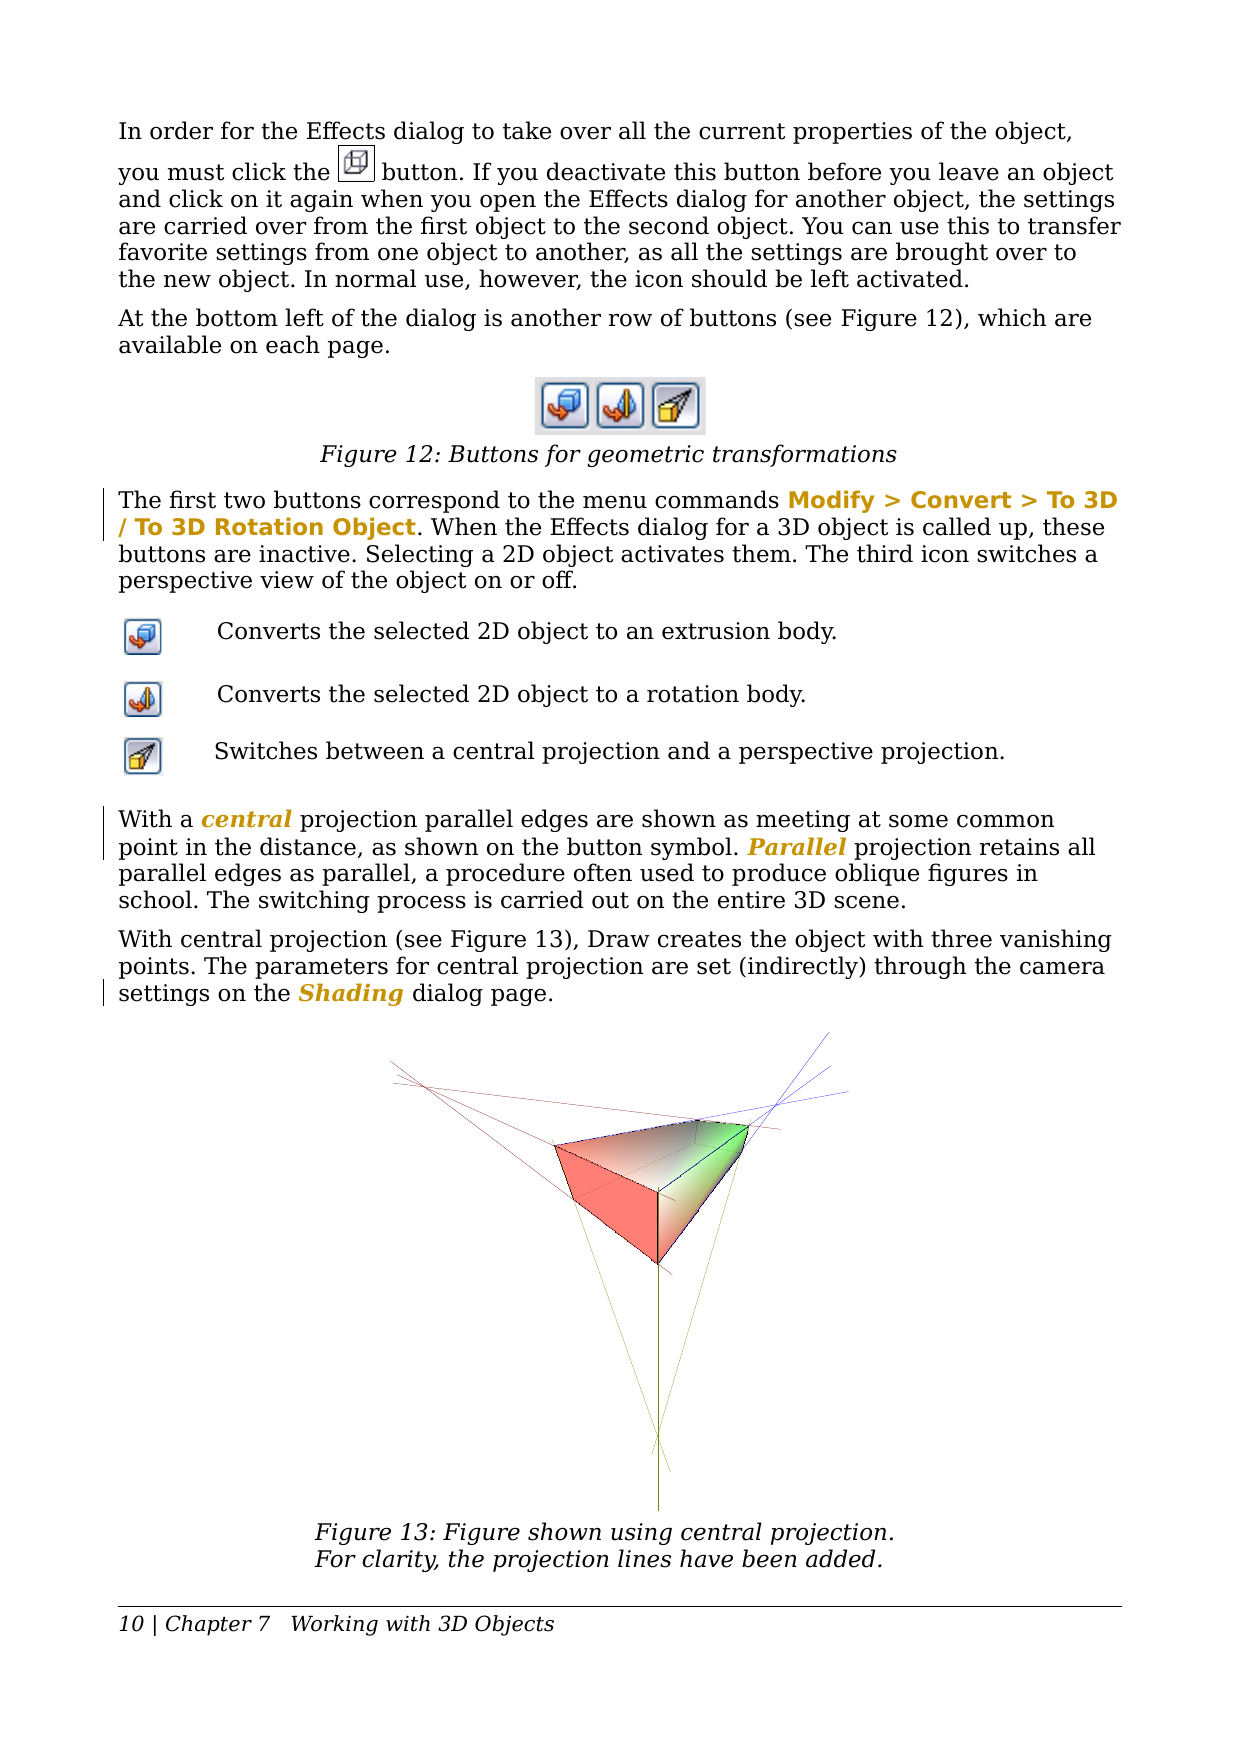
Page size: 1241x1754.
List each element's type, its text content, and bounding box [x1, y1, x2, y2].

text In order for the Effects dialog to take over all the current properties of the object, you must click the button. If you deactivate this button before you leave an object and click on it again when you open the Effects dialog for another object, the settings are carried over from the first object to the second object. You can use this to transfer favorite settings from one object to another, as all the settings are brought over to the new object. In normal use, however, the icon should be left activated. [118, 118, 1122, 293]
picture [123, 681, 163, 717]
picture [339, 146, 374, 181]
text Figure 12: Buttons for geometric transformations [320, 441, 920, 468]
table_cell [118, 732, 202, 783]
text At the bottom left of the dialog is another row of buttons (see Figure 12), which are available on each page. [118, 305, 1122, 359]
picture [123, 618, 162, 655]
table_header [118, 607, 202, 669]
table_header Converts the selected 2D object to an extrusion body. [202, 607, 1122, 669]
table_cell Switches between a central projection and a perspective projection. [202, 732, 1122, 783]
picture [534, 377, 706, 435]
table_cell [118, 669, 202, 732]
table_cell Converts the selected 2D object to a rotation body. [202, 669, 1122, 732]
text With central projection (see Figure 13), Draw creates the object with three vanishing points. The parameters for central projection are set (indirectly) through the camera settings on the Shading dialog page. [118, 926, 1122, 1006]
picture [123, 737, 163, 776]
text Figure 13: Figure shown using central projection. For clarity, the projection lines have been added. [315, 1519, 925, 1573]
text The first two buttons correspond to the menu commands Modify > Convert > To 3D / To 3D Rotation Object. When the Effects dialog for a 3D object is called up, these buttons are inactive. Selecting a 2D object activates them. The third icon switches a perspective view of the object on or off. [118, 487, 1122, 594]
text With a central projection parallel edges are shown as meeting at some common point in the distance, as shown on the button symbol. Parallel projection retains all parallel edges as parallel, a procedure often used to produce oblique figures in school. The switching process is carried out on the entire 3D scene. [118, 806, 1122, 914]
